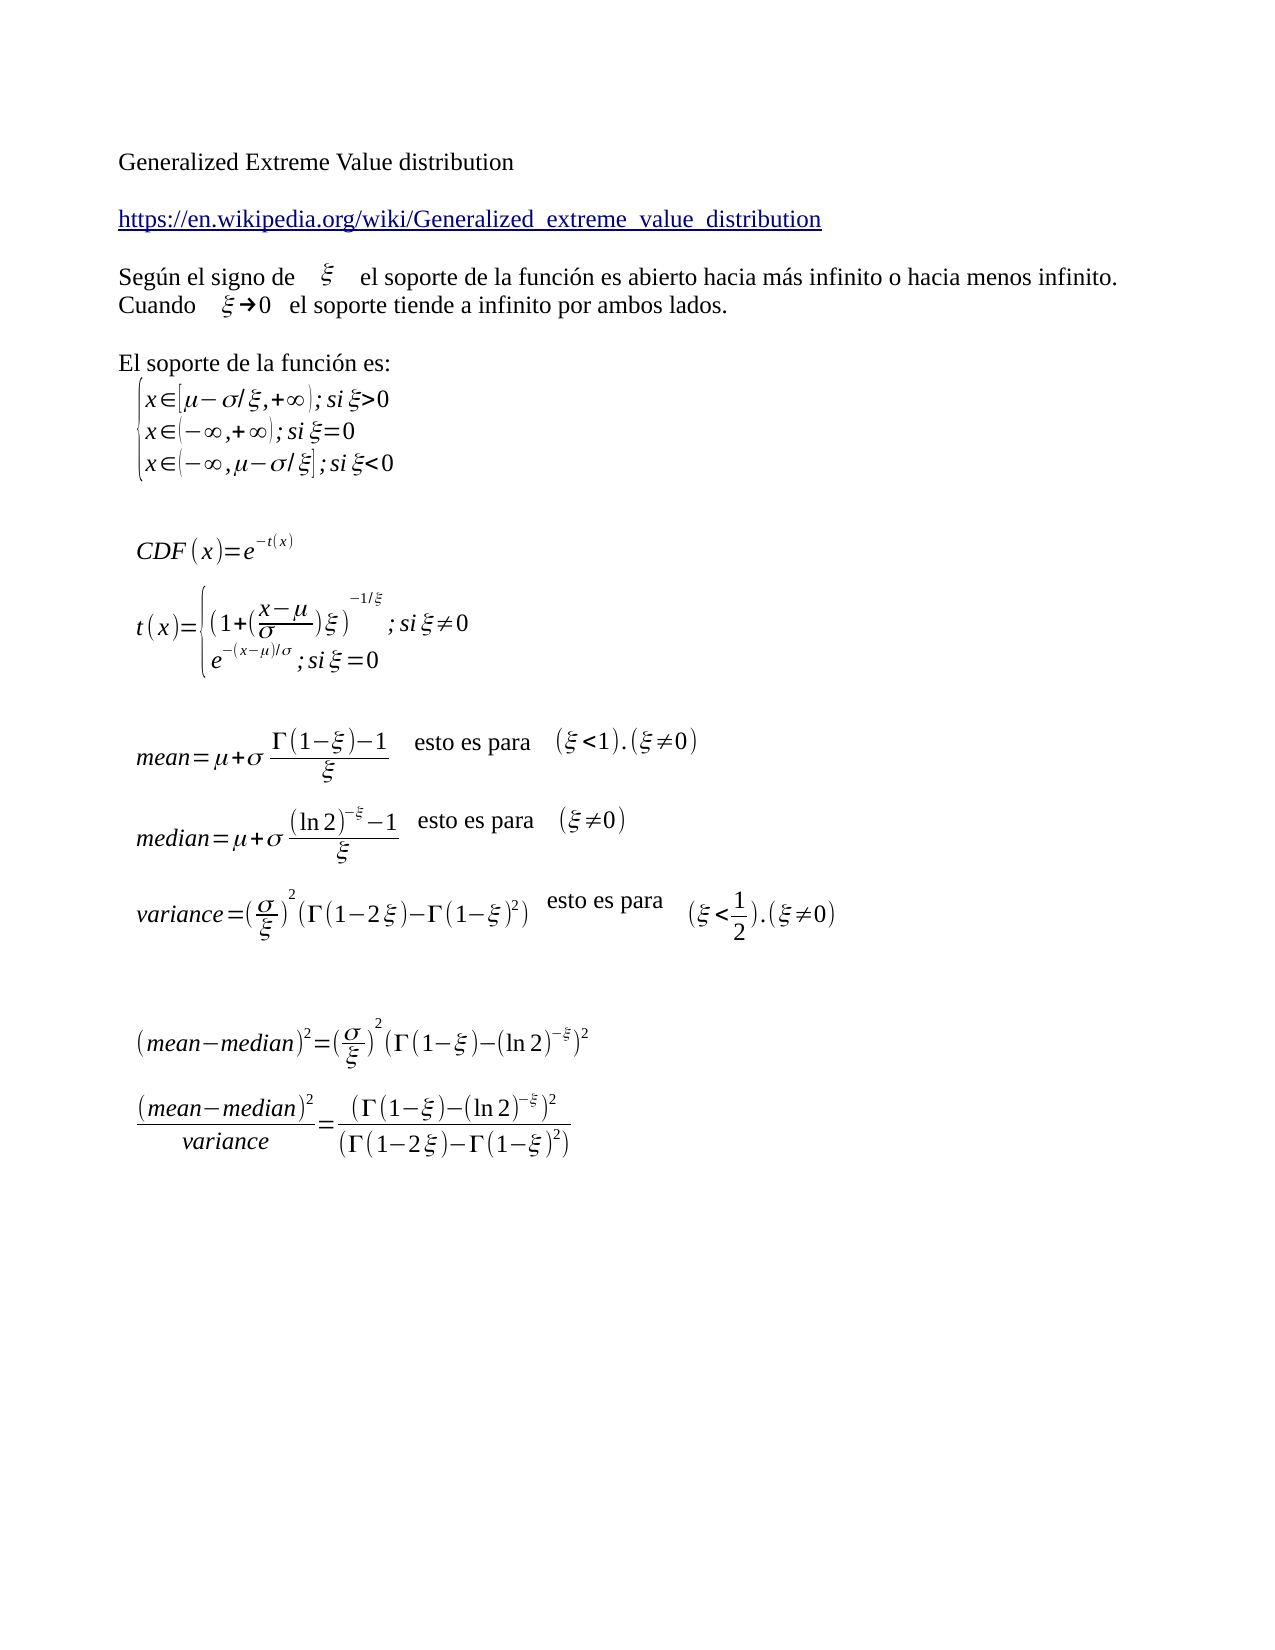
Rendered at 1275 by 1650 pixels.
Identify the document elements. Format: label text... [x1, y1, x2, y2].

text Generalized Extreme Value distribution [118, 147, 1157, 176]
text esto es para [118, 885, 1157, 945]
text Según el signo de el soporte de la función es abierto hacia más infinito o hacia menos infinito. Cuando el soporte tiende a infinito por ambos lados. [118, 262, 1157, 320]
text El soporte de la función es: [118, 348, 1157, 377]
text esto es para [118, 727, 1157, 785]
text https://en.wikipedia.org/wiki/Generalized_extreme_value_distribution [118, 204, 1157, 233]
text esto es para [118, 805, 1157, 865]
